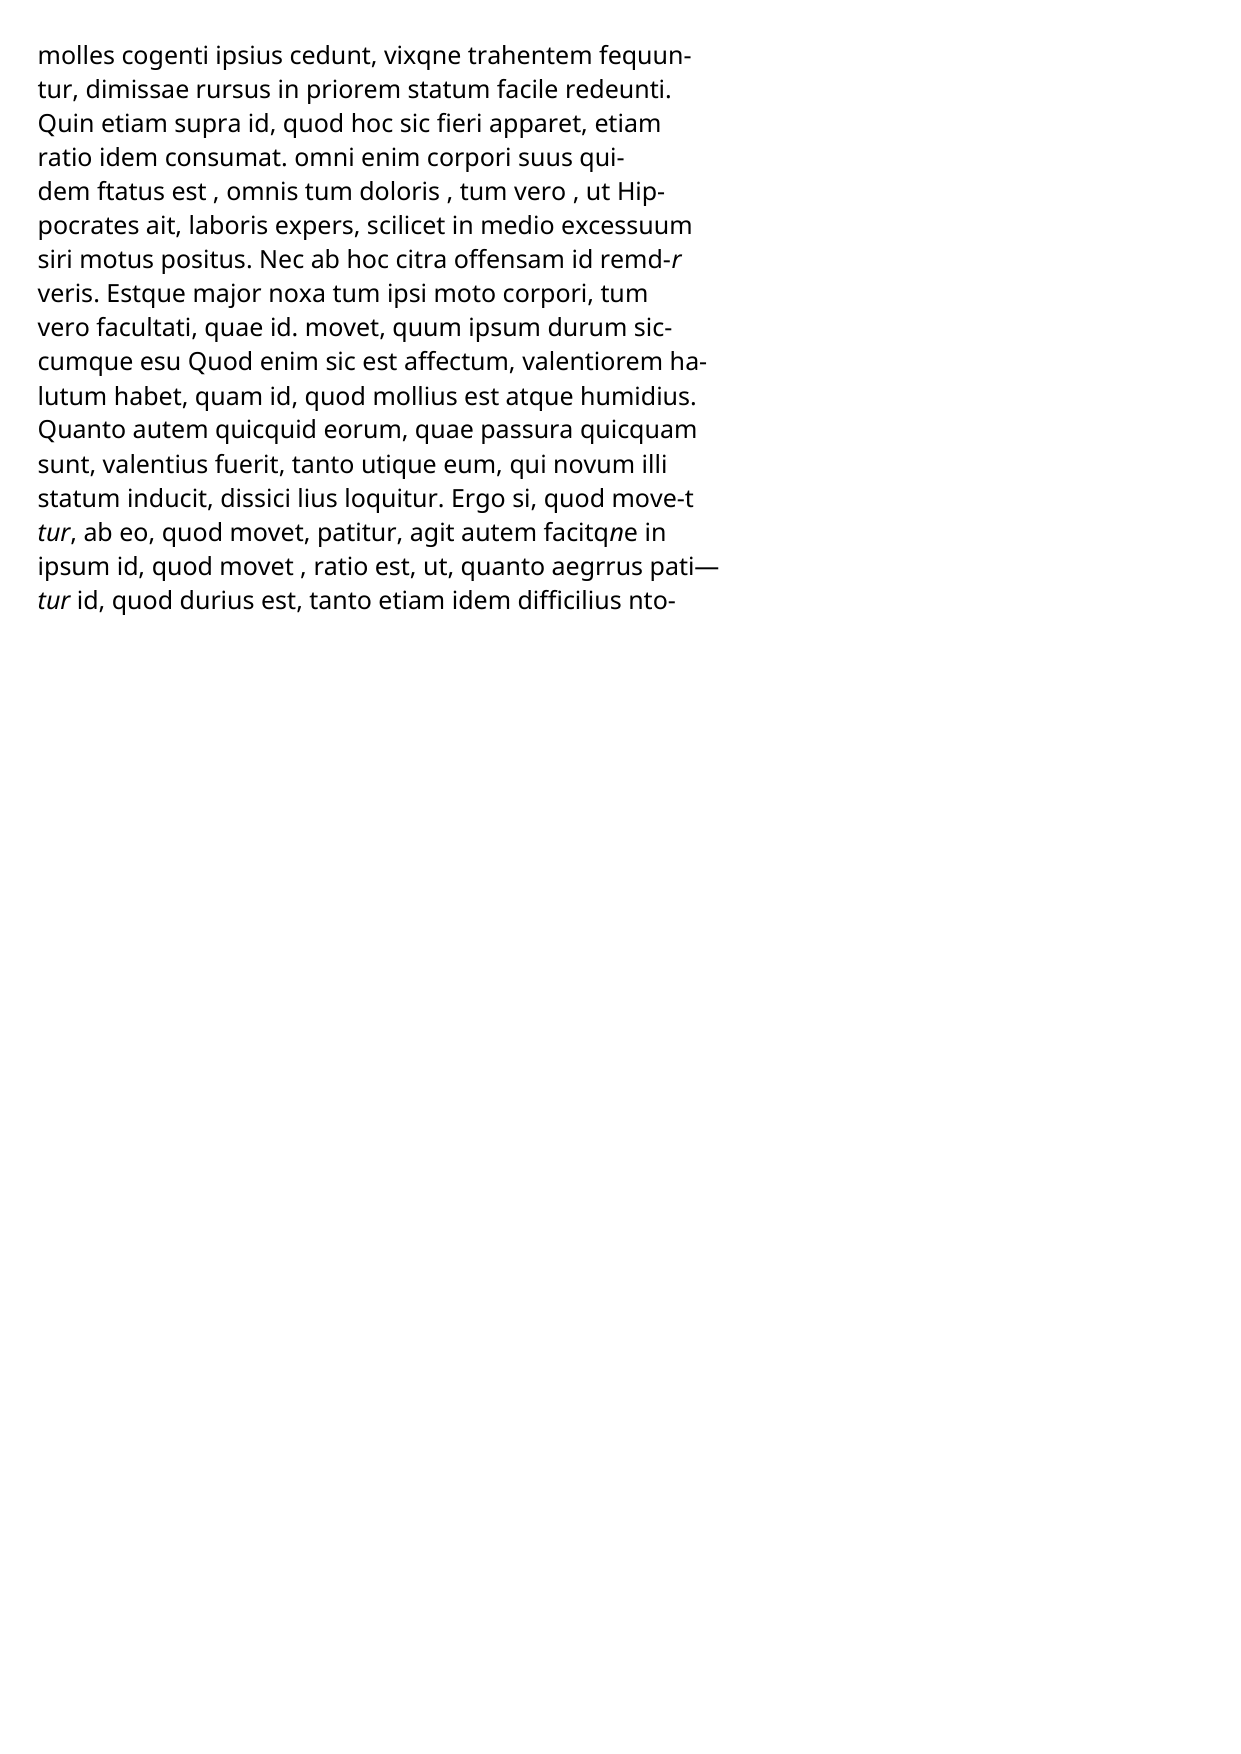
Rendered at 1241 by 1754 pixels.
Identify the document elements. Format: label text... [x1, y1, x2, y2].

text molles cogenti ipsius cedunt, vixqne trahentem fequun- tur, dimissae rursus in priorem statum facile redeunti. Quin etiam supra id, quod hoc sic fieri apparet, etiam ratio idem consumat. omni enim corpori suus qui- dem ftatus est , omnis tum doloris , tum vero , ut Hip- pocrates ait, laboris expers, scilicet in medio excessuum siri motus positus. Nec ab hoc citra offensam id remd-r veris. Estque major noxa tum ipsi moto corpori, tum vero facultati, quae id. movet, quum ipsum durum sic- cumque esu Quod enim sic est affectum, valentiorem ha- lutum habet, quam id, quod mollius est atque humidius. Quanto autem quicquid eorum, quae passura quicquam sunt, valentius fuerit, tanto utique eum, qui novum illi statum inducit, dissici lius loquitur. Ergo si, quod move-t tur, ab eo, quod movet, patitur, agit autem facitqne in ipsum id, quod movet , ratio est, ut, quanto aegrrus pati— tur id, quod durius est, tanto etiam idem difficilius nto- [37, 37, 1203, 617]
